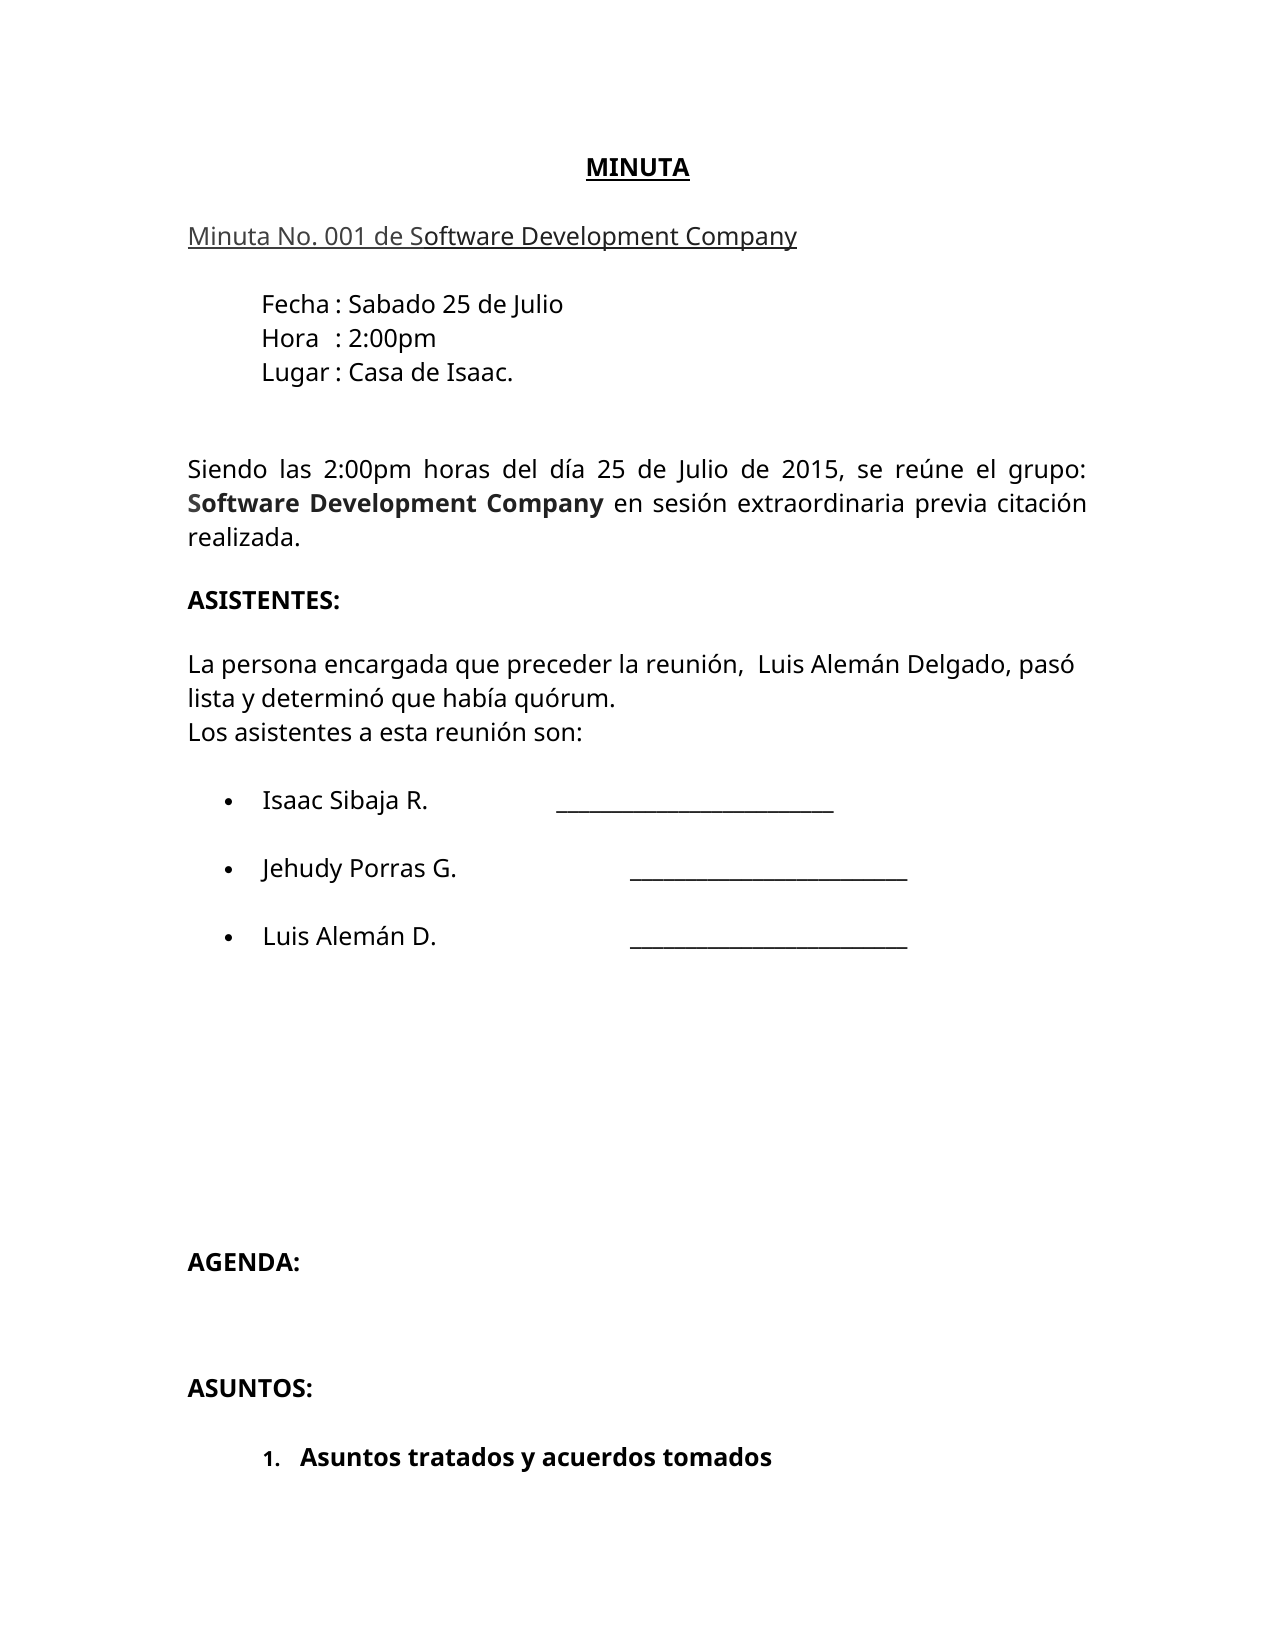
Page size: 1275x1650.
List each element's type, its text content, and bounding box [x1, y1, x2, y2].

text ASISTENTES: [187, 583, 1087, 617]
text Lugar : Casa de Isaac. [187, 354, 1087, 388]
text AGENDA: [187, 1245, 1087, 1279]
text Siendo las 2:00pm horas del día 25 de Julio de 2015, se reúne el grupo: Software Development Company en sesión extraordinaria previa citación realizada. [187, 452, 1087, 554]
list Luis Alemán D. _________________________ [225, 919, 1087, 953]
list Jehudy Porras G. _________________________ [225, 851, 1087, 885]
text ASUNTOS: [187, 1371, 1087, 1405]
text La persona encargada que preceder la reunión, Luis Alemán Delgado, pasó lista y determinó que había quórum. [187, 646, 1087, 714]
list Asuntos tratados y acuerdos tomados [262, 1439, 1087, 1473]
text Fecha : Sabado 25 de Julio [187, 286, 1087, 320]
text Hora : 2:00pm [187, 320, 1087, 354]
list Isaac Sibaja R. _________________________ [225, 782, 1087, 817]
text Minuta No. 001 de Software Development Company [187, 218, 1087, 252]
text Los asistentes a esta reunión son: [187, 714, 1087, 748]
text MINUTA [187, 150, 1087, 184]
